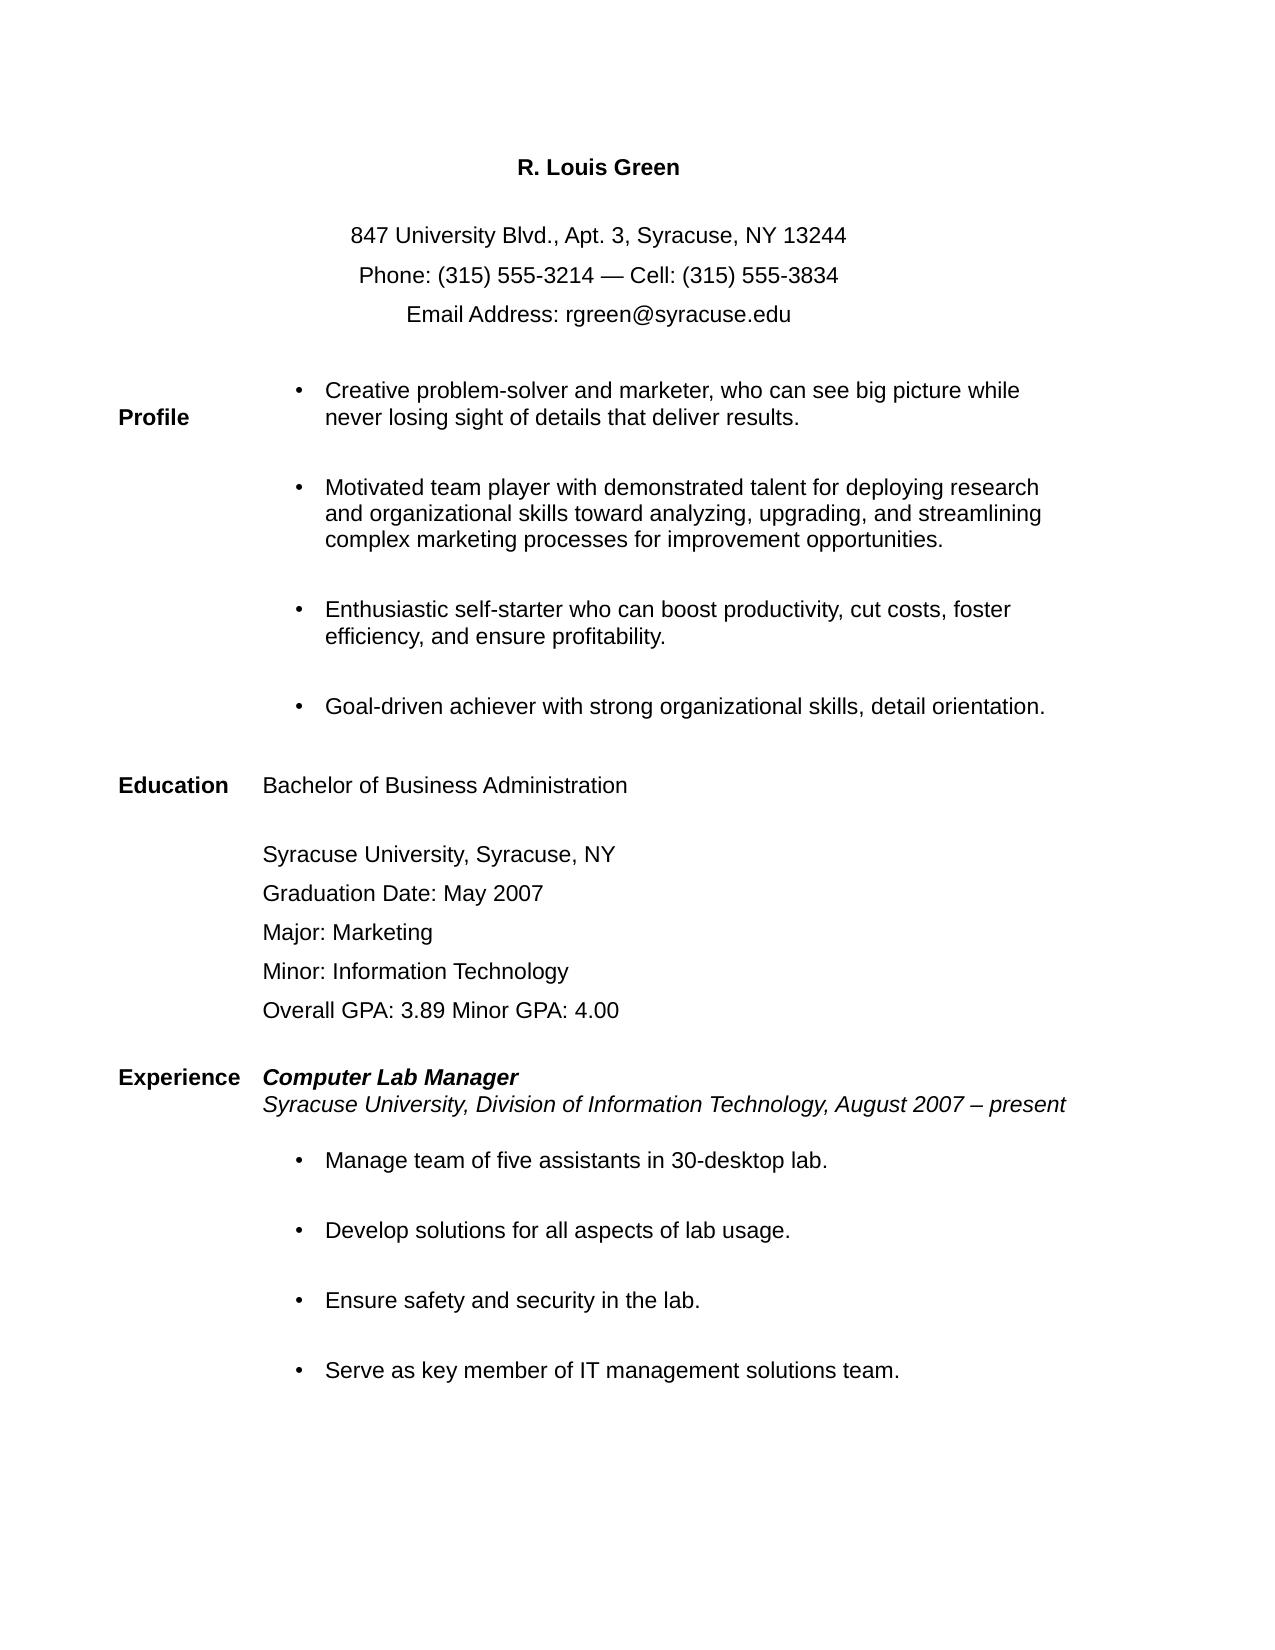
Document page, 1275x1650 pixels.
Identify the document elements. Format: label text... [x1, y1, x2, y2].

table_cell Experience [118, 1056, 262, 1497]
table_header Creative problem-solver and marketer, who can see big picture while never losing sight of details that deliver results. Motivated team player with demonstrated talent for deploying research and organizational skills toward analyzing, upgrading, and streamlining complex marketing processes for improvement opportunities. Enthusiastic self-starter who can boost productivity, cut costs, foster efficiency, and ensure profitability. Goal-driven achiever with strong organizational skills, detail orientation. [262, 369, 1079, 763]
table_header R. Louis Green 847 University Blvd., Apt. 3, Syracuse, NY 13244 Phone: (315) 555-3214 — Cell: (315) 555-3834 Email Address: rgreen@syracuse.edu [118, 146, 1079, 358]
table_header Profile [118, 369, 262, 763]
table_header [118, 359, 1079, 368]
table_cell Education [118, 764, 262, 1055]
table_cell Bachelor of Business Administration Syracuse University, Syracuse, NY Graduation Date: May 2007 Major: Marketing Minor: Information Technology Overall GPA: 3.89 Minor GPA: 4.00 [262, 764, 1079, 1055]
table_cell Computer Lab Manager Syracuse University, Division of Information Technology, August 2007 – present Manage team of five assistants in 30-desktop lab. Develop solutions for all aspects of lab usage. Ensure safety and security in the lab. Serve as key member of IT management solutions team. [262, 1056, 1079, 1497]
